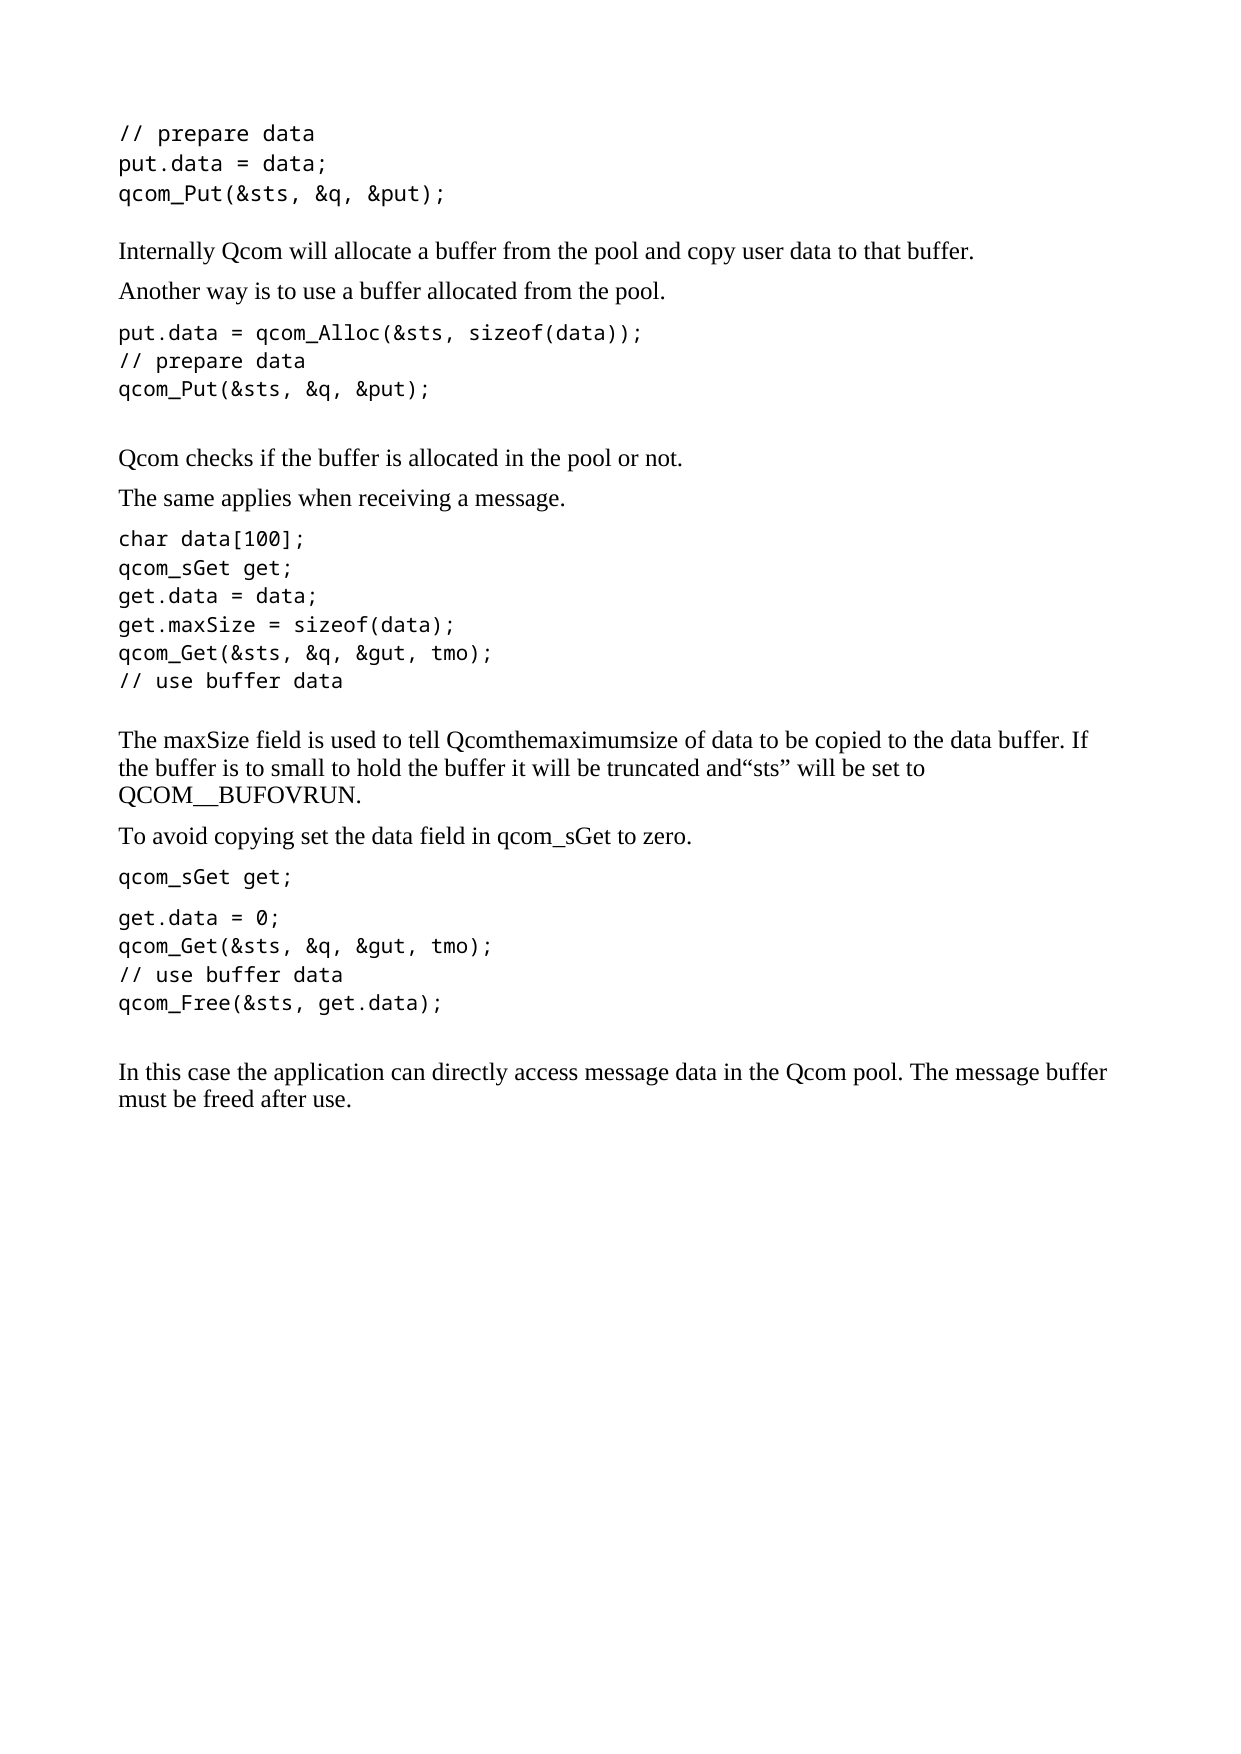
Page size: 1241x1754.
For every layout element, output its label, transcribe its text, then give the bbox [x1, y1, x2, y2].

text Qcom checks if the buffer is allocated in the pool or not. [118, 444, 1122, 472]
text qcom_Free(&sts, get.data); [118, 988, 1122, 1017]
text qcom_Put(&sts, &q, &put); [118, 374, 1122, 403]
text The same applies when receiving a message. [118, 484, 1122, 512]
text In this case the application can directly access message data in the Qcom pool. The message buffer must be freed after use. [118, 1058, 1122, 1113]
text // use buffer data [118, 667, 1122, 695]
text qcom_Get(&sts, &q, &gut, tmo); [118, 931, 1122, 960]
text To avoid copying set the data field in qcom_sGet to zero. [118, 822, 1122, 849]
text // prepare data [118, 346, 1122, 374]
text The maxSize field is used to tell Qcomthemaximumsize of data to be copied to the data buffer. If the buffer is to small to hold the buffer it will be truncated and“sts” will be set to QCOM__BUFOVRUN. [118, 726, 1122, 809]
text get.data = data; [118, 581, 1122, 610]
text qcom_Get(&sts, &q, &gut, tmo); [118, 638, 1122, 667]
text get.data = 0; [118, 903, 1122, 931]
text put.data = data; [118, 148, 1122, 178]
text Internally Qcom will allocate a buffer from the pool and copy user data to that buffer. [118, 237, 1122, 265]
text get.maxSize = sizeof(data); [118, 610, 1122, 638]
text // prepare data [118, 118, 1122, 148]
text qcom_sGet get; [118, 862, 1122, 891]
text qcom_sGet get; [118, 553, 1122, 581]
text Another way is to use a buffer allocated from the pool. [118, 277, 1122, 305]
text // use buffer data [118, 960, 1122, 988]
text put.data = qcom_Alloc(&sts, sizeof(data)); [118, 318, 1122, 346]
text qcom_Put(&sts, &q, &put); [118, 178, 1122, 207]
text char data[100]; [118, 524, 1122, 553]
